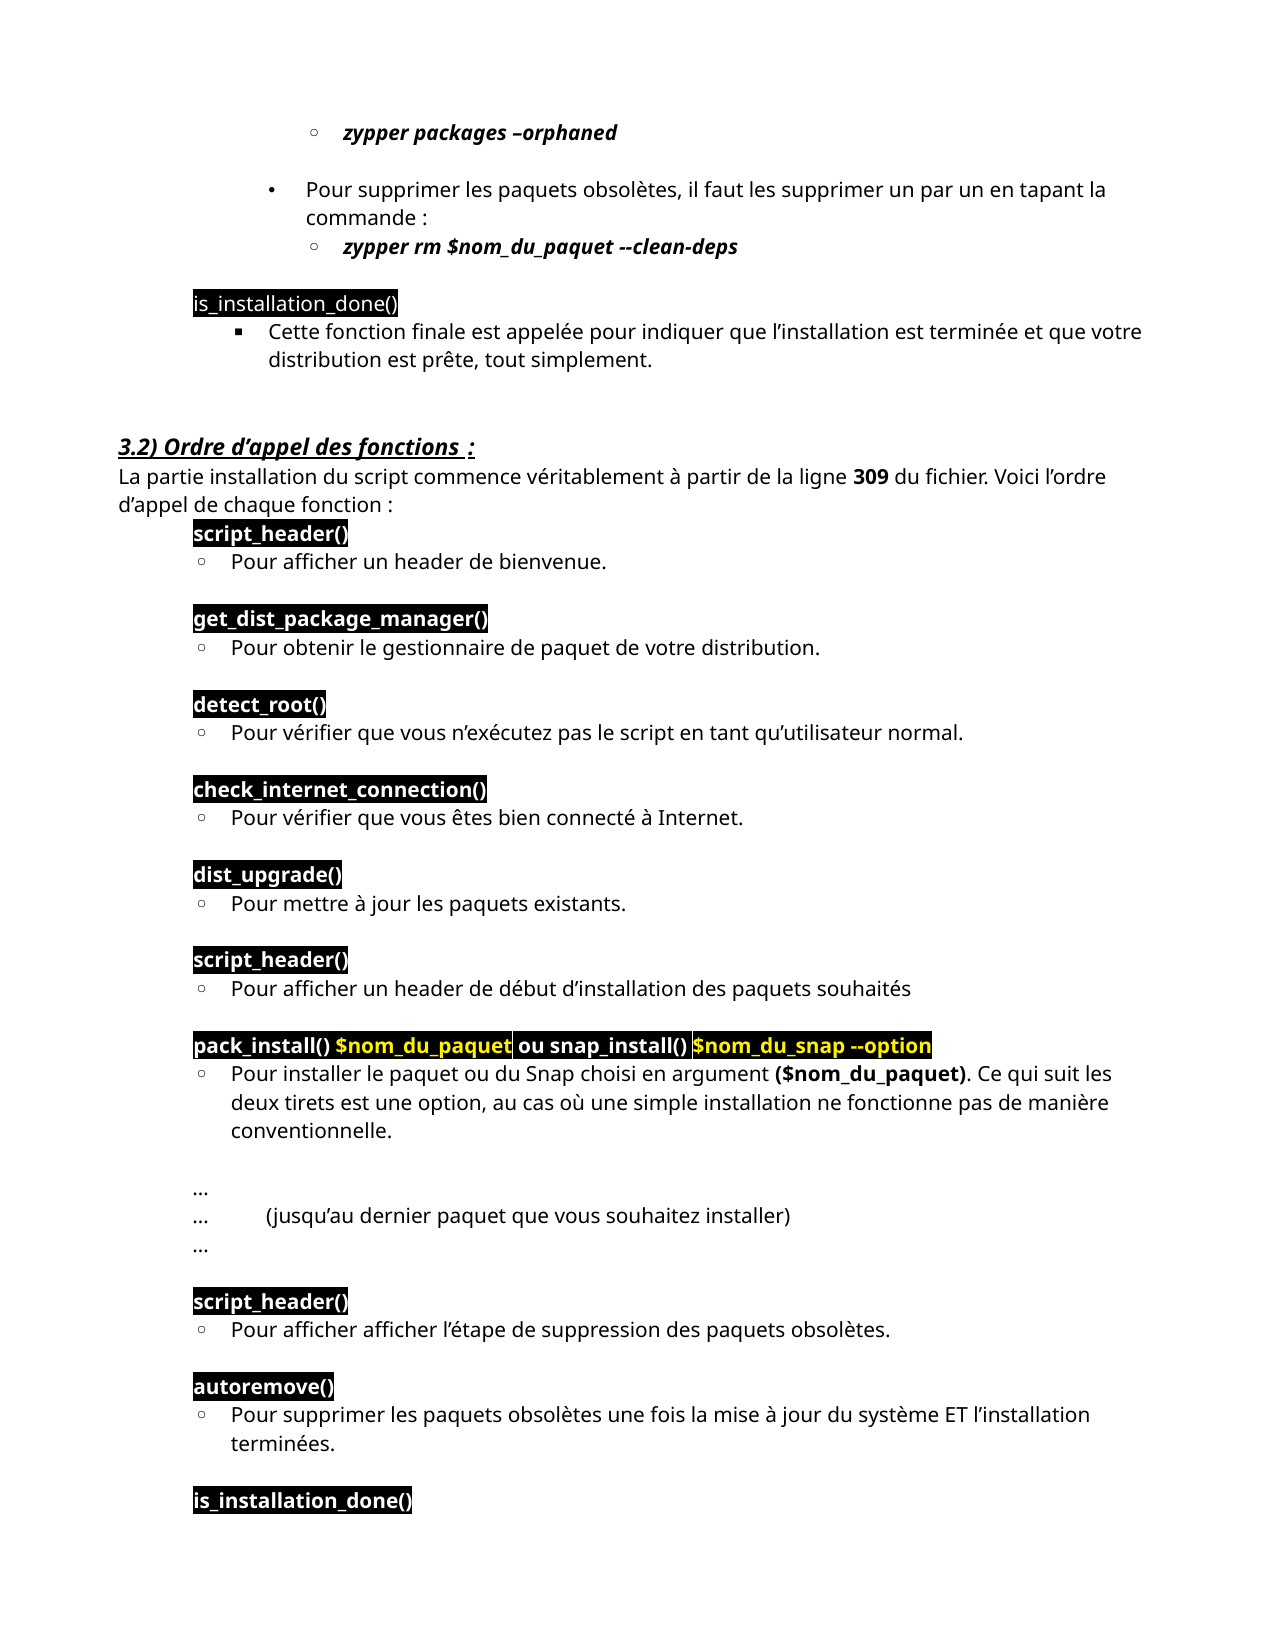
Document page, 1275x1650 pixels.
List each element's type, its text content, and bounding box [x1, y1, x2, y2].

list Pour mettre à jour les paquets existants. [193, 889, 1157, 917]
list zypper packages –orphaned [306, 118, 1157, 147]
list Pour installer le paquet ou du Snap choisi en argument ($nom_du_paquet). Ce qui suit les deux tirets est une option, au cas où une simple installation ne fonctionne pas de manière conventionnelle. [193, 1059, 1157, 1145]
text … (jusqu’au dernier paquet que vous souhaitez installer) [118, 1202, 1157, 1230]
list Pour obtenir le gestionnaire de paquet de votre distribution. [193, 633, 1157, 661]
list script_header() [156, 519, 1157, 547]
text La partie installation du script commence véritablement à partir de la ligne 309 du fichier. Voici l’ordre d’appel de chaque fonction : [118, 462, 1157, 519]
list Pour supprimer les paquets obsolètes une fois la mise à jour du système ET l’installation terminées. [193, 1401, 1157, 1457]
list check_internet_connection() [156, 775, 1157, 803]
list is_installation_done() [156, 1486, 1157, 1514]
list Pour afficher un header de début d’installation des paquets souhaités [193, 974, 1157, 1002]
list dist_upgrade() [156, 860, 1157, 889]
text … [118, 1173, 1157, 1202]
text … [118, 1230, 1157, 1258]
list script_header() [156, 946, 1157, 974]
list detect_root() [156, 690, 1157, 718]
list Pour afficher afficher l’étape de suppression des paquets obsolètes. [193, 1315, 1157, 1344]
list script_header() [156, 1287, 1157, 1315]
list is_installation_done() [156, 289, 1157, 317]
list autoremove() [156, 1372, 1157, 1401]
list Pour afficher un header de bienvenue. [193, 547, 1157, 576]
list Pour vérifier que vous n’exécutez pas le script en tant qu’utilisateur normal. [193, 718, 1157, 747]
list zypper rm $nom_du_paquet --clean-deps [306, 232, 1157, 260]
list Pour supprimer les paquets obsolètes, il faut les supprimer un par un en tapant la commande : [268, 175, 1157, 232]
list pack_install() $nom_du_paquet ou snap_install() $nom_du_snap --option [156, 1031, 1157, 1059]
list get_dist_package_manager() [156, 604, 1157, 633]
list Pour vérifier que vous êtes bien connecté à Internet. [193, 803, 1157, 832]
list Cette fonction finale est appelée pour indiquer que l’installation est terminée et que votre distribution est prête, tout simplement. [231, 317, 1157, 374]
text 3.2) Ordre d’appel des fonctions : [118, 431, 1157, 462]
